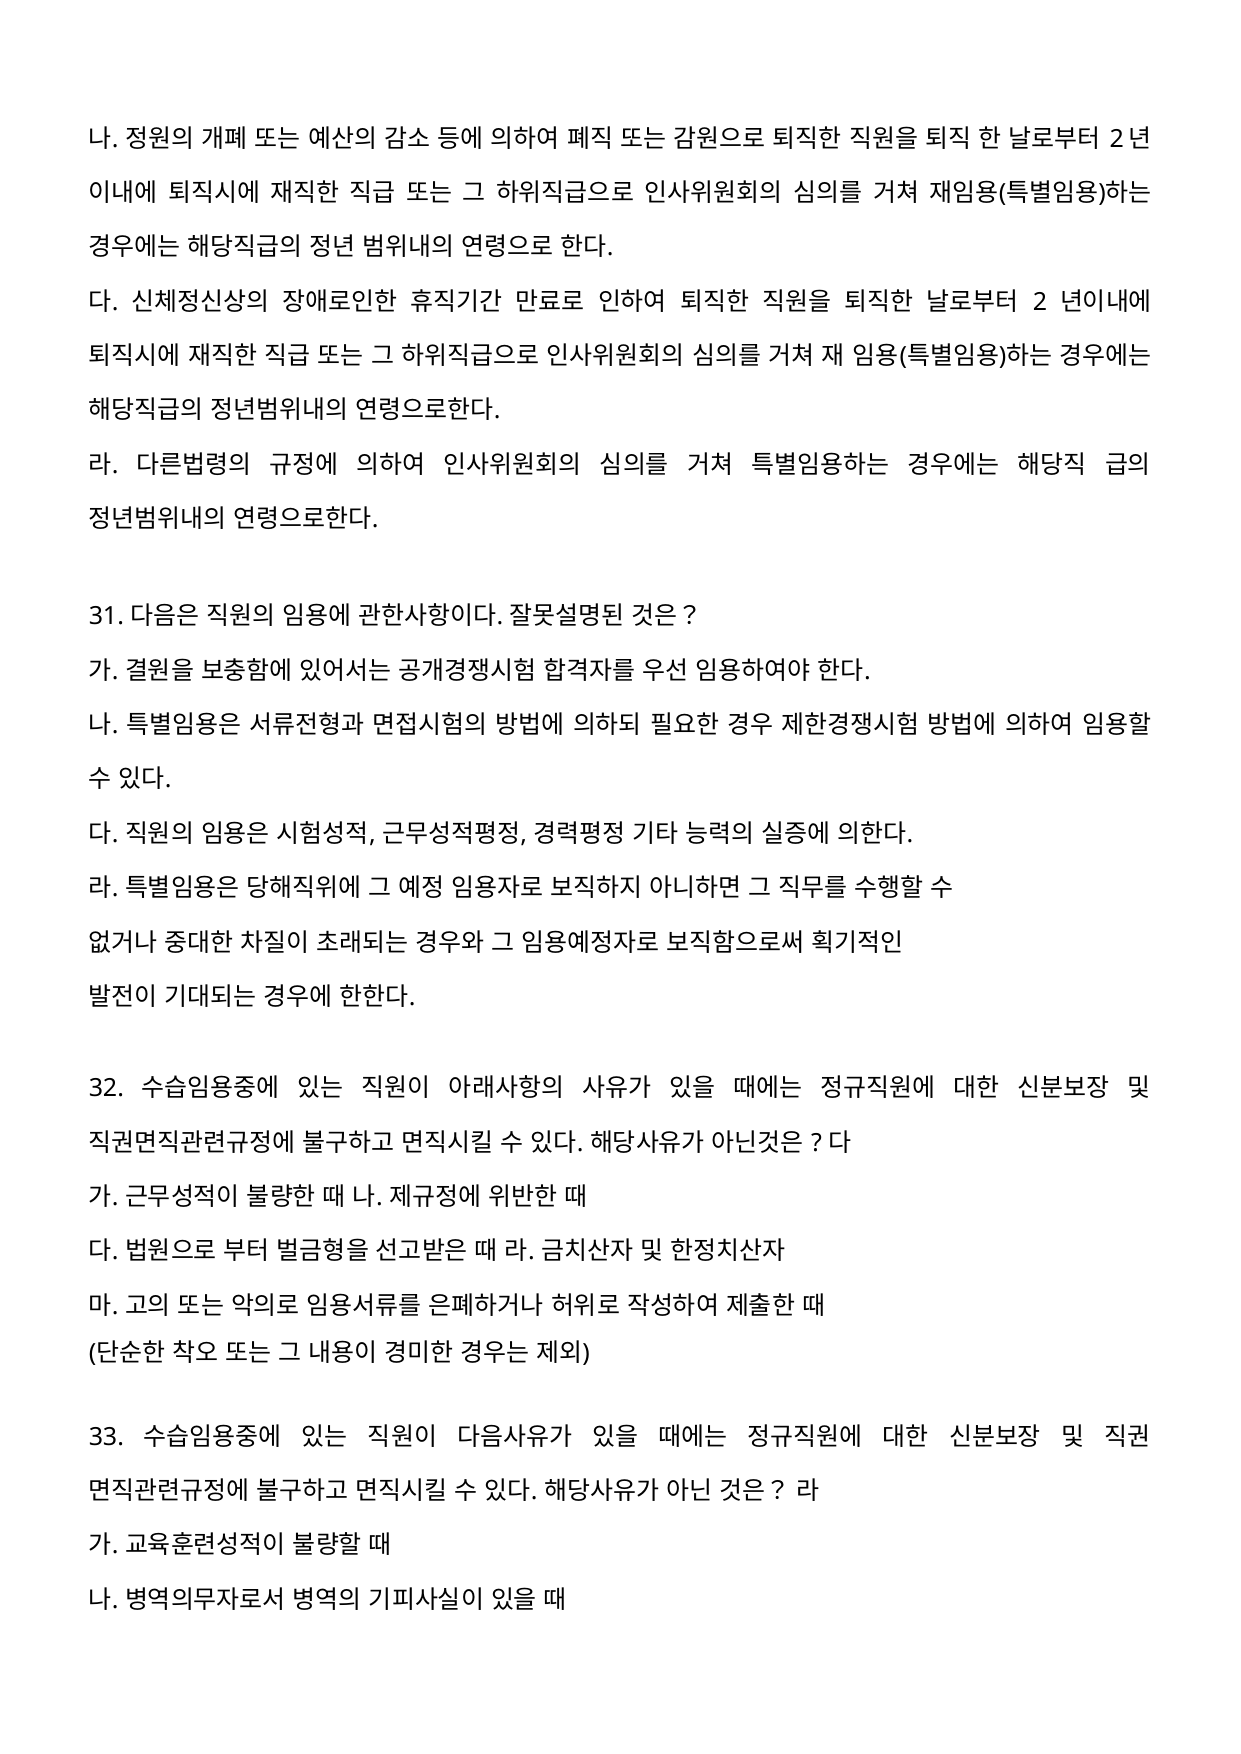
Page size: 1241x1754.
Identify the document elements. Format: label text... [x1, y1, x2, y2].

text 나. 병역의무자로서 병역의 기피사실이 있을 때 [88, 1579, 1152, 1616]
text 나. 특별임용은 서류전형과 면접시험의 방법에 의하되 필요한 경우 제한경쟁시험 방법에 의하여 임용할 수 있다. [88, 704, 1152, 795]
text (단순한 착오 또는 그 내용이 경미한 경우는 제외) [88, 1332, 1152, 1368]
text 32. 수습임용중에 있는 직원이 아래사항의 사유가 있을 때에는 정규직원에 대한 신분보장 및 직권면직관련규정에 불구하고 면직시킬 수 있다. 해당사유가 아닌것은 ? 다 [88, 1068, 1152, 1158]
text 없거나 중대한 차질이 초래되는 경우와 그 임용예정자로 보직함으로써 획기적인 [88, 922, 1152, 958]
text 발전이 기대되는 경우에 한한다. [88, 976, 1152, 1013]
text 라. 특별임용은 당해직위에 그 예정 임용자로 보직하지 아니하면 그 직무를 수행할 수 [88, 868, 1152, 904]
text 33. 수습임용중에 있는 직원이 다음사유가 있을 때에는 정규직원에 대한 신분보장 및 직권 면직관련규정에 불구하고 면직시킬 수 있다. 해당사유가 아닌 것은？ 라 [88, 1416, 1152, 1507]
text 가. 결원을 보충함에 있어서는 공개경쟁시험 합격자를 우선 임용하여야 한다. [88, 650, 1152, 686]
text 다. 신체정신상의 장애로인한 휴직기간 만료로 인하여 퇴직한 직원을 퇴직한 날로부터 2 년이내에 퇴직시에 재직한 직급 또는 그 하위직급으로 인사위원회의 심의를 거쳐 재 임용(특별임용)하는 경우에는 해당직급의 정년범위내의 연령으로한다. [88, 281, 1152, 426]
text 31. 다음은 직원의 임용에 관한사항이다. 잘못설명된 것은？ [88, 596, 1152, 632]
text 가. 교육훈련성적이 불량할 때 [88, 1525, 1152, 1561]
text 라. 다른법령의 규정에 의하여 인사위원회의 심의를 거쳐 특별임용하는 경우에는 해당직 급의 정년범위내의 연령으로한다. [88, 444, 1152, 535]
text 다. 직원의 임용은 시험성적, 근무성적평정, 경력평정 기타 능력의 실증에 의한다. [88, 813, 1152, 849]
text 나. 정원의 개폐 또는 예산의 감소 등에 의하여 폐직 또는 감원으로 퇴직한 직원을 퇴직 한 날로부터 2년 이내에 퇴직시에 재직한 직급 또는 그 하위직급으로 인사위원회의 심의를 거쳐 재임용(특별임용)하는 경우에는 해당직급의 정년 범위내의 연령으로 한다. [88, 118, 1152, 263]
text 마. 고의 또는 악의로 임용서류를 은폐하거나 허위로 작성하여 제출한 때 [88, 1285, 1152, 1321]
text 가. 근무성적이 불량한 때 나. 제규정에 위반한 때 [88, 1176, 1152, 1213]
text 다. 법원으로 부터 벌금형을 선고받은 때 라. 금치산자 및 한정치산자 [88, 1231, 1152, 1267]
